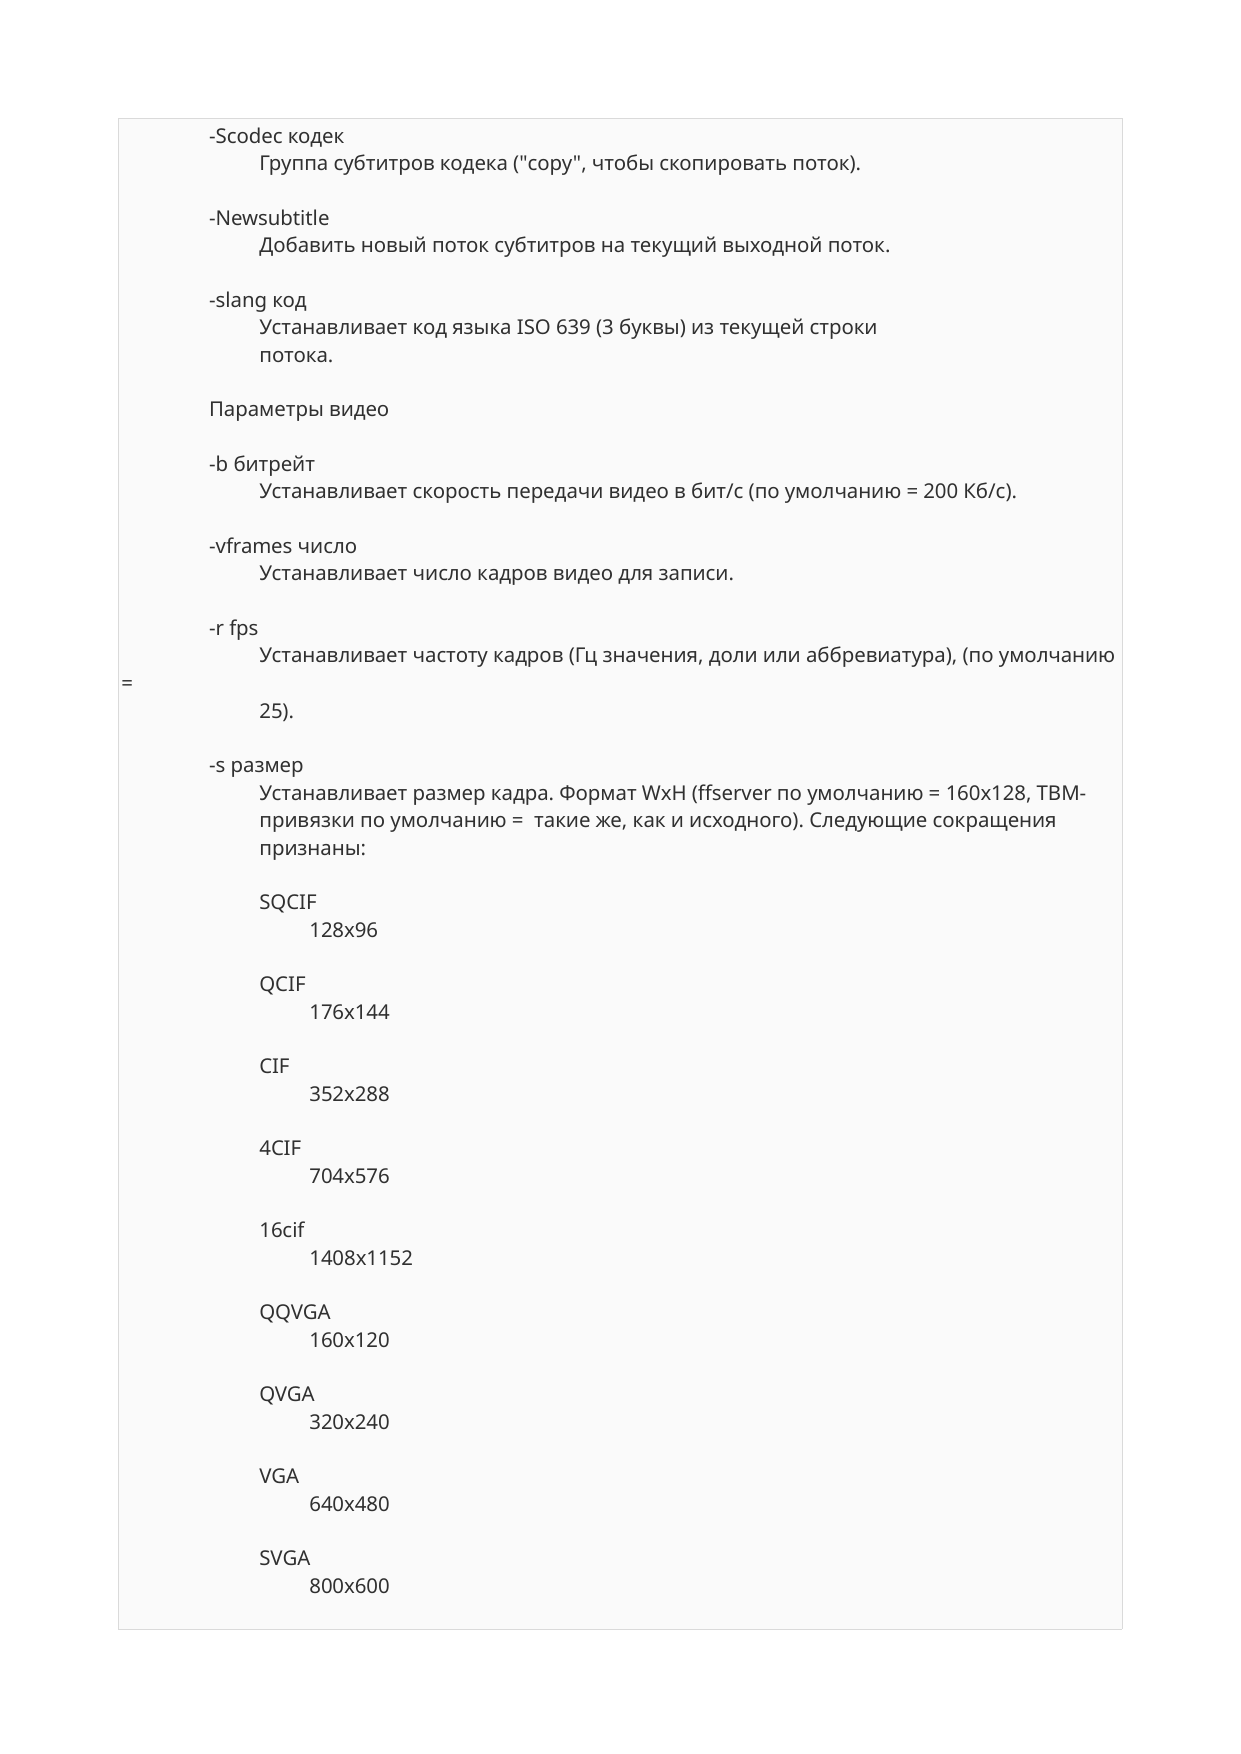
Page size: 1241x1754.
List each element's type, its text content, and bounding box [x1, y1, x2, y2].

text потока. [119, 337, 1122, 365]
text признаны: [119, 831, 1122, 858]
text 1408x1152 [119, 1240, 1122, 1268]
text 176x144 [119, 994, 1122, 1022]
text 800x600 [119, 1568, 1122, 1596]
text -Newsubtitle [119, 200, 1122, 228]
text Устанавливает скорость передачи видео в бит/с (по умолчанию = 200 Кб/с). [119, 474, 1122, 501]
text SQCIF [119, 885, 1122, 912]
text Устанавливает размер кадра. Формат WxH (ffserver по умолчанию = 160x128, ТВМ- [119, 775, 1122, 803]
text SVGA [119, 1541, 1122, 1568]
text 320x240 [119, 1404, 1122, 1432]
text Параметры видео [119, 392, 1122, 419]
text Устанавливает частоту кадров (Гц значения, доли или аббревиатура), (по умолчанию = [119, 638, 1122, 693]
text 4CIF [119, 1131, 1122, 1158]
text Устанавливает число кадров видео для записи. [119, 556, 1122, 583]
text 25). [119, 693, 1122, 721]
text 128x96 [119, 912, 1122, 940]
text QQVGA [119, 1295, 1122, 1322]
text Группа субтитров кодека ("copy", чтобы скопировать поток). [119, 146, 1122, 173]
text привязки по умолчанию = такие же, как и исходного). Следующие сокращения [119, 803, 1122, 831]
text QCIF [119, 967, 1122, 994]
text 352x288 [119, 1076, 1122, 1104]
text Добавить новый поток субтитров на текущий выходной поток. [119, 228, 1122, 256]
text -s размер [119, 747, 1122, 775]
text 16cif [119, 1213, 1122, 1240]
text 704x576 [119, 1158, 1122, 1186]
text -Scodec кодек [119, 119, 1122, 146]
text -r fps [119, 610, 1122, 638]
text 160x120 [119, 1322, 1122, 1350]
text -slang код [119, 282, 1122, 310]
text Устанавливает код языка ISO 639 (3 буквы) из текущей строки [119, 310, 1122, 337]
text -vframes число [119, 528, 1122, 556]
text CIF [119, 1049, 1122, 1076]
text 640x480 [119, 1486, 1122, 1514]
text VGA [119, 1459, 1122, 1486]
text QVGA [119, 1377, 1122, 1404]
text -b битрейт [119, 446, 1122, 474]
